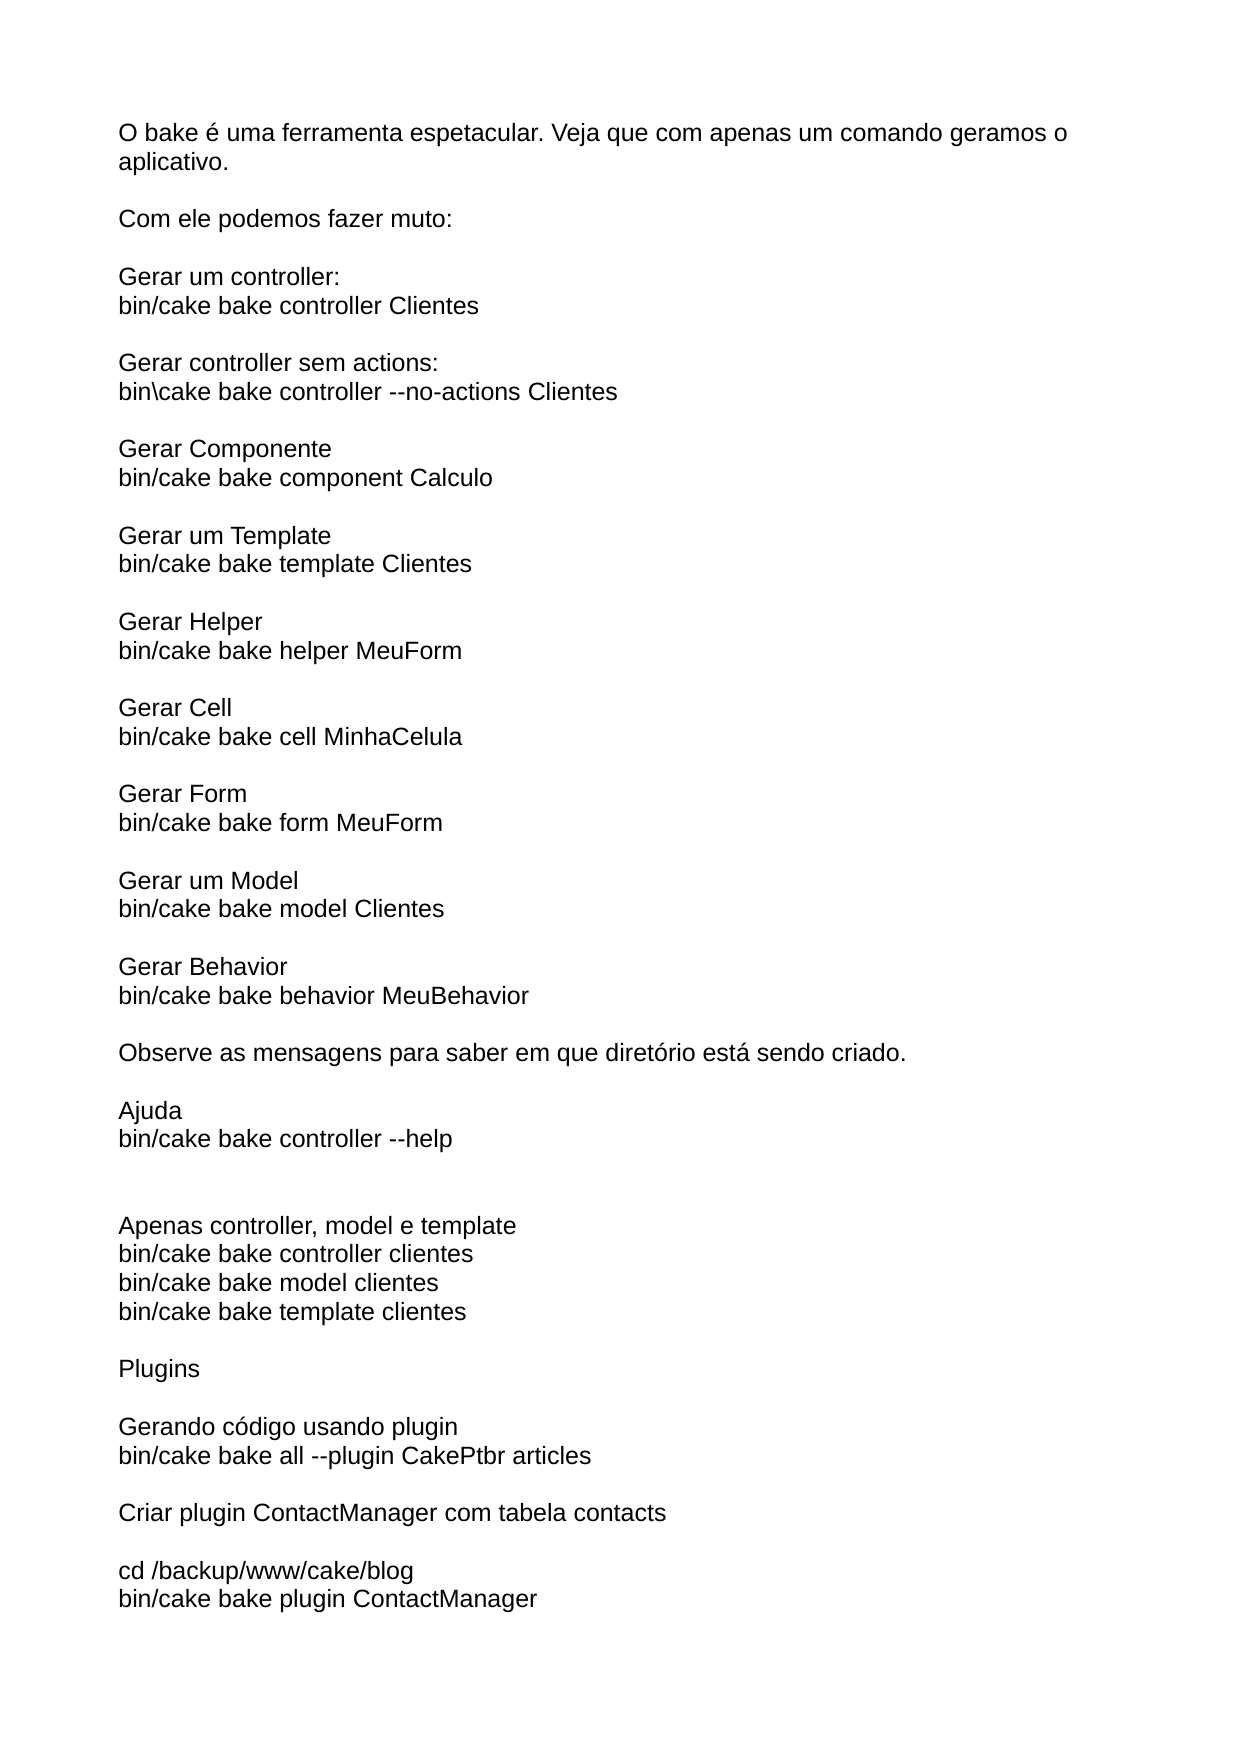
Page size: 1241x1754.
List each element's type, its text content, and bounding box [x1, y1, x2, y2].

text bin/cake bake controller --help [118, 1124, 1122, 1153]
text bin/cake bake template Clientes [118, 549, 1122, 578]
text O bake é uma ferramenta espetacular. Veja que com apenas um comando geramos o aplicativo. [118, 118, 1122, 176]
text bin/cake bake helper MeuForm [118, 636, 1122, 664]
text bin/cake bake controller clientes [118, 1239, 1122, 1268]
text Gerar um Model [118, 866, 1122, 894]
text bin/cake bake cell MinhaCelula [118, 722, 1122, 751]
text bin\cake bake controller --no-actions Clientes [118, 377, 1122, 406]
text Gerar Form [118, 779, 1122, 808]
text cd /backup/www/cake/blog [118, 1556, 1122, 1584]
text Gerar Behavior [118, 952, 1122, 981]
text bin/cake bake plugin ContactManager [118, 1584, 1122, 1613]
text Gerar um Template [118, 521, 1122, 549]
text bin/cake bake controller Clientes [118, 291, 1122, 319]
text Apenas controller, model e template [118, 1211, 1122, 1239]
text bin/cake bake component Calculo [118, 463, 1122, 492]
text bin/cake bake all --plugin CakePtbr articles [118, 1441, 1122, 1469]
text Com ele podemos fazer muto: [118, 204, 1122, 233]
text bin/cake bake model Clientes [118, 894, 1122, 923]
text bin/cake bake template clientes [118, 1297, 1122, 1326]
text Criar plugin ContactManager com tabela contacts [118, 1498, 1122, 1527]
text Gerar Helper [118, 607, 1122, 636]
text Gerando código usando plugin [118, 1412, 1122, 1441]
text Observe as mensagens para saber em que diretório está sendo criado. [118, 1038, 1122, 1067]
text Gerar Cell [118, 693, 1122, 722]
text Ajuda [118, 1096, 1122, 1124]
text Gerar um controller: [118, 262, 1122, 291]
text Plugins [118, 1354, 1122, 1383]
text bin/cake bake behavior MeuBehavior [118, 981, 1122, 1009]
text Gerar Componente [118, 434, 1122, 463]
text bin/cake bake model clientes [118, 1268, 1122, 1297]
text bin/cake bake form MeuForm [118, 808, 1122, 837]
text Gerar controller sem actions: [118, 348, 1122, 377]
